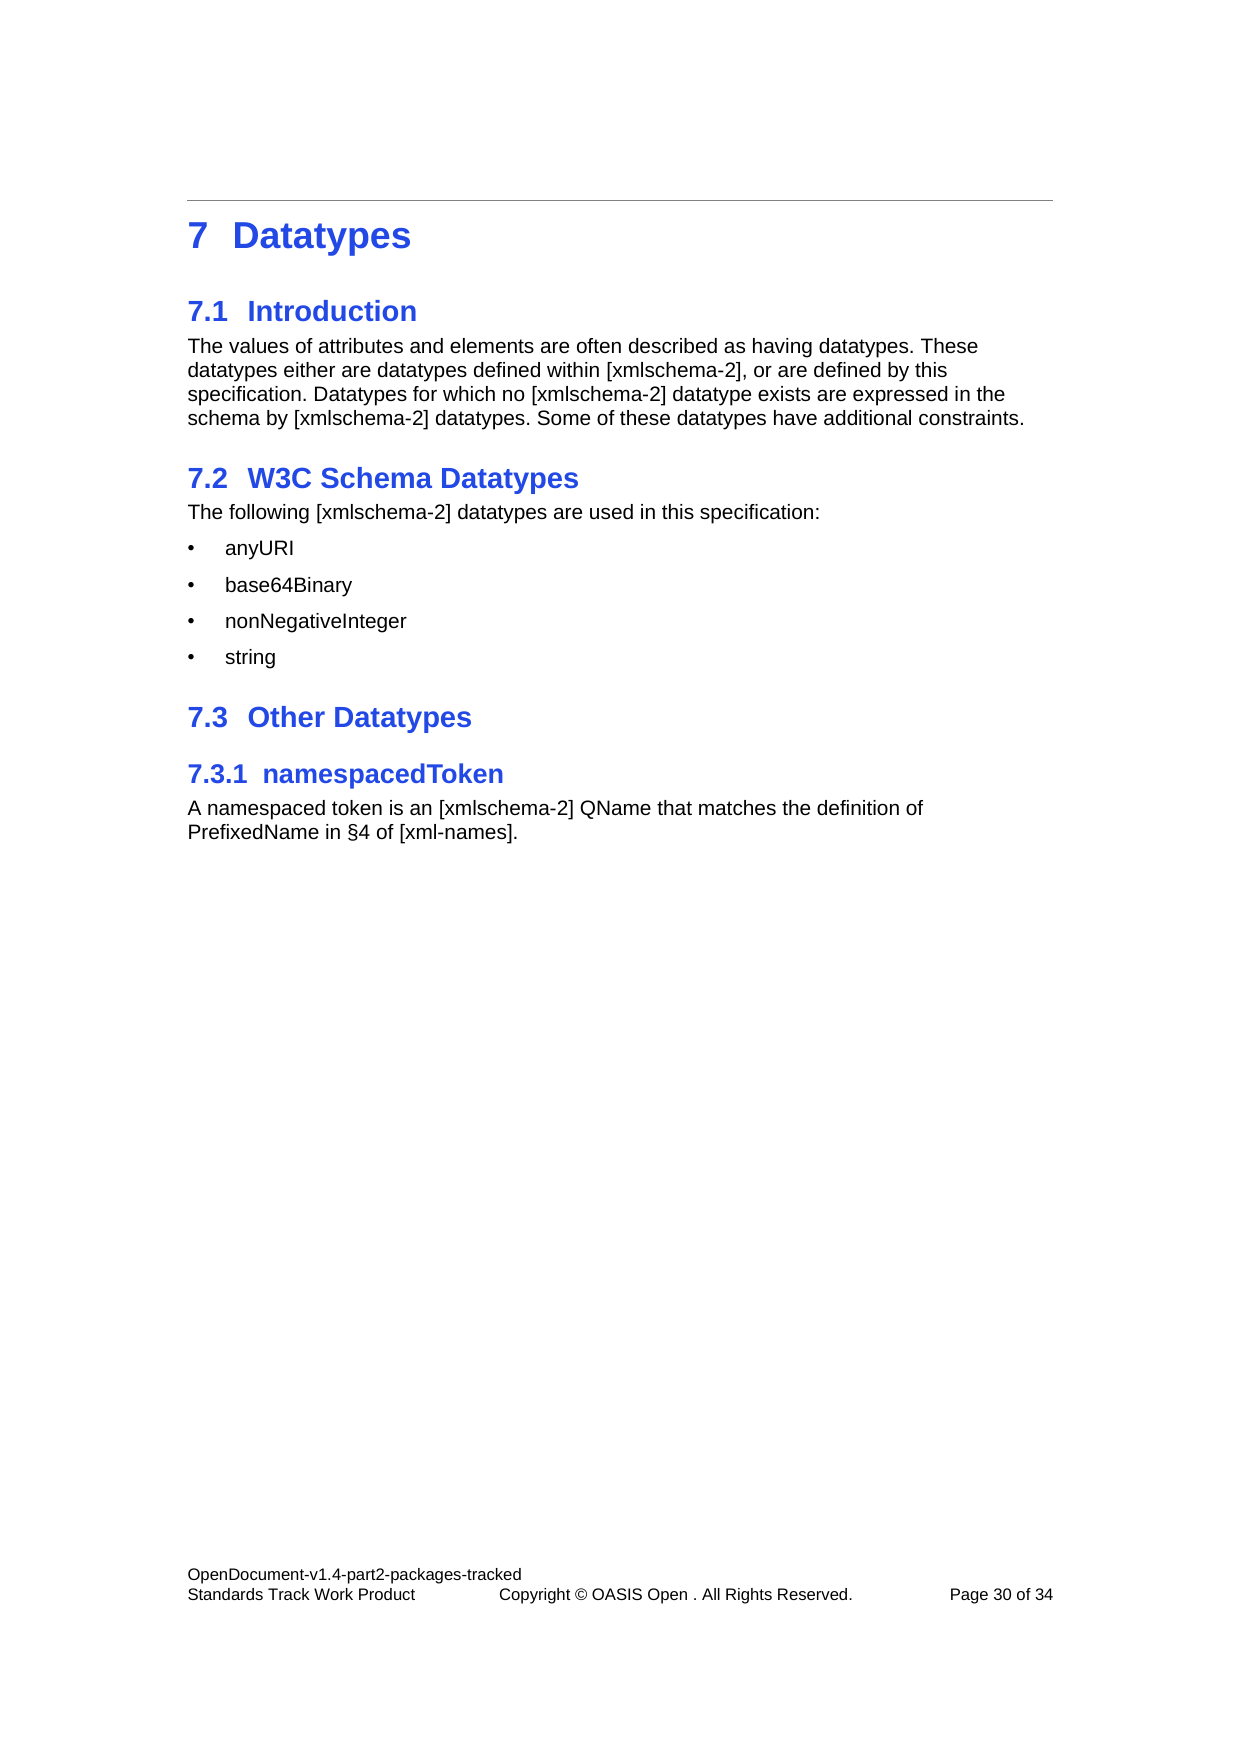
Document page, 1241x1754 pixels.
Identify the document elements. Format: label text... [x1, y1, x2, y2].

text The following [xmlschema-2] datatypes are used in this specification: [187, 500, 1053, 524]
subtitle Datatypes [187, 201, 1053, 257]
list string [187, 645, 1053, 669]
list nonNegativeInteger [187, 608, 1053, 633]
subtitle namespacedToken [187, 758, 1053, 789]
subtitle Introduction [187, 294, 1053, 328]
list anyURI [187, 536, 1053, 560]
text A namespaced token is an [xmlschema-2] QName that matches the definition of PrefixedName in §4 of [xml-names]. [187, 796, 1053, 843]
list base64Binary [187, 572, 1053, 596]
subtitle W3C Schema Datatypes [187, 461, 1053, 494]
text The values of attributes and elements are often described as having datatypes. These datatypes either are datatypes defined within [xmlschema-2], or are defined by this specification. Datatypes for which no [xmlschema-2] datatype exists are expressed in the schema by [xmlschema-2] datatypes. Some of these datatypes have additional constraints. [187, 334, 1053, 429]
subtitle Other Datatypes [187, 700, 1053, 733]
